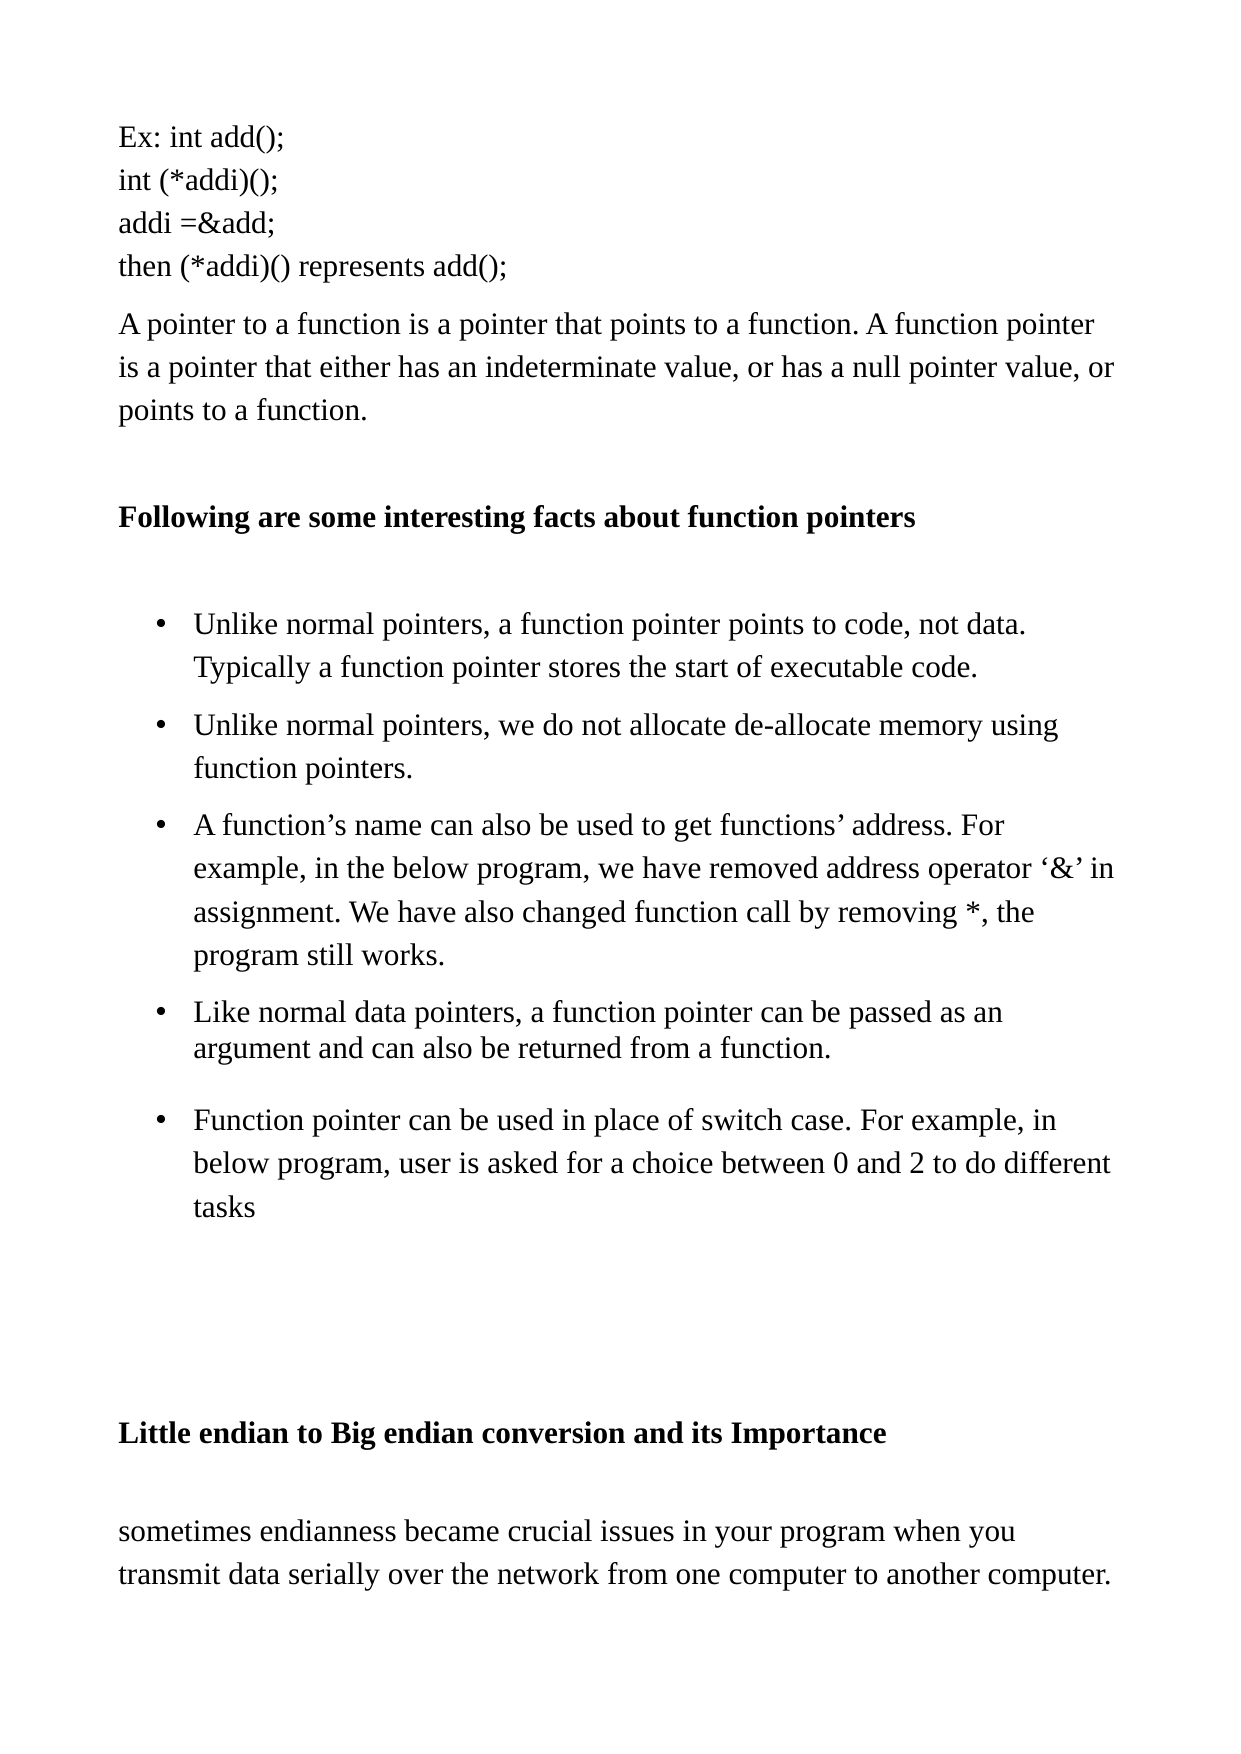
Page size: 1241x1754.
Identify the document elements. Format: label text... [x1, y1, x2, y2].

list A function’s name can also be used to get functions’ address. For example, in the below program, we have removed address operator ‘&’ in assignment. We have also changed function call by removing *, the program still works. [156, 807, 1122, 972]
text A pointer to a function is a pointer that points to a function. A function pointer is a pointer that either has an indeterminate value, or has a null pointer value, or points to a function. [118, 305, 1122, 427]
subtitle Little endian to Big endian conversion and its Importance [118, 1414, 1122, 1451]
list Unlike normal pointers, a function pointer points to code, not data. Typically a function pointer stores the start of executable code. [156, 605, 1122, 684]
list Function pointer can be used in place of switch case. For example, in below program, user is asked for a choice between 0 and 2 to do different tasks [156, 1102, 1122, 1224]
list Like normal data pointers, a function pointer can be passed as an argument and can also be returned from a function. [156, 994, 1122, 1066]
text Following are some interesting facts about function pointers [118, 498, 1122, 534]
text Ex: int add(); int (*addi)(); addi =&add; then (*addi)() represents add(); [118, 118, 1122, 283]
text sometimes endianness became crucial issues in your program when you transmit data serially over the network from one computer to another computer. [118, 1512, 1122, 1591]
list Unlike normal pointers, we do not allocate de-allocate memory using function pointers. [156, 706, 1122, 785]
